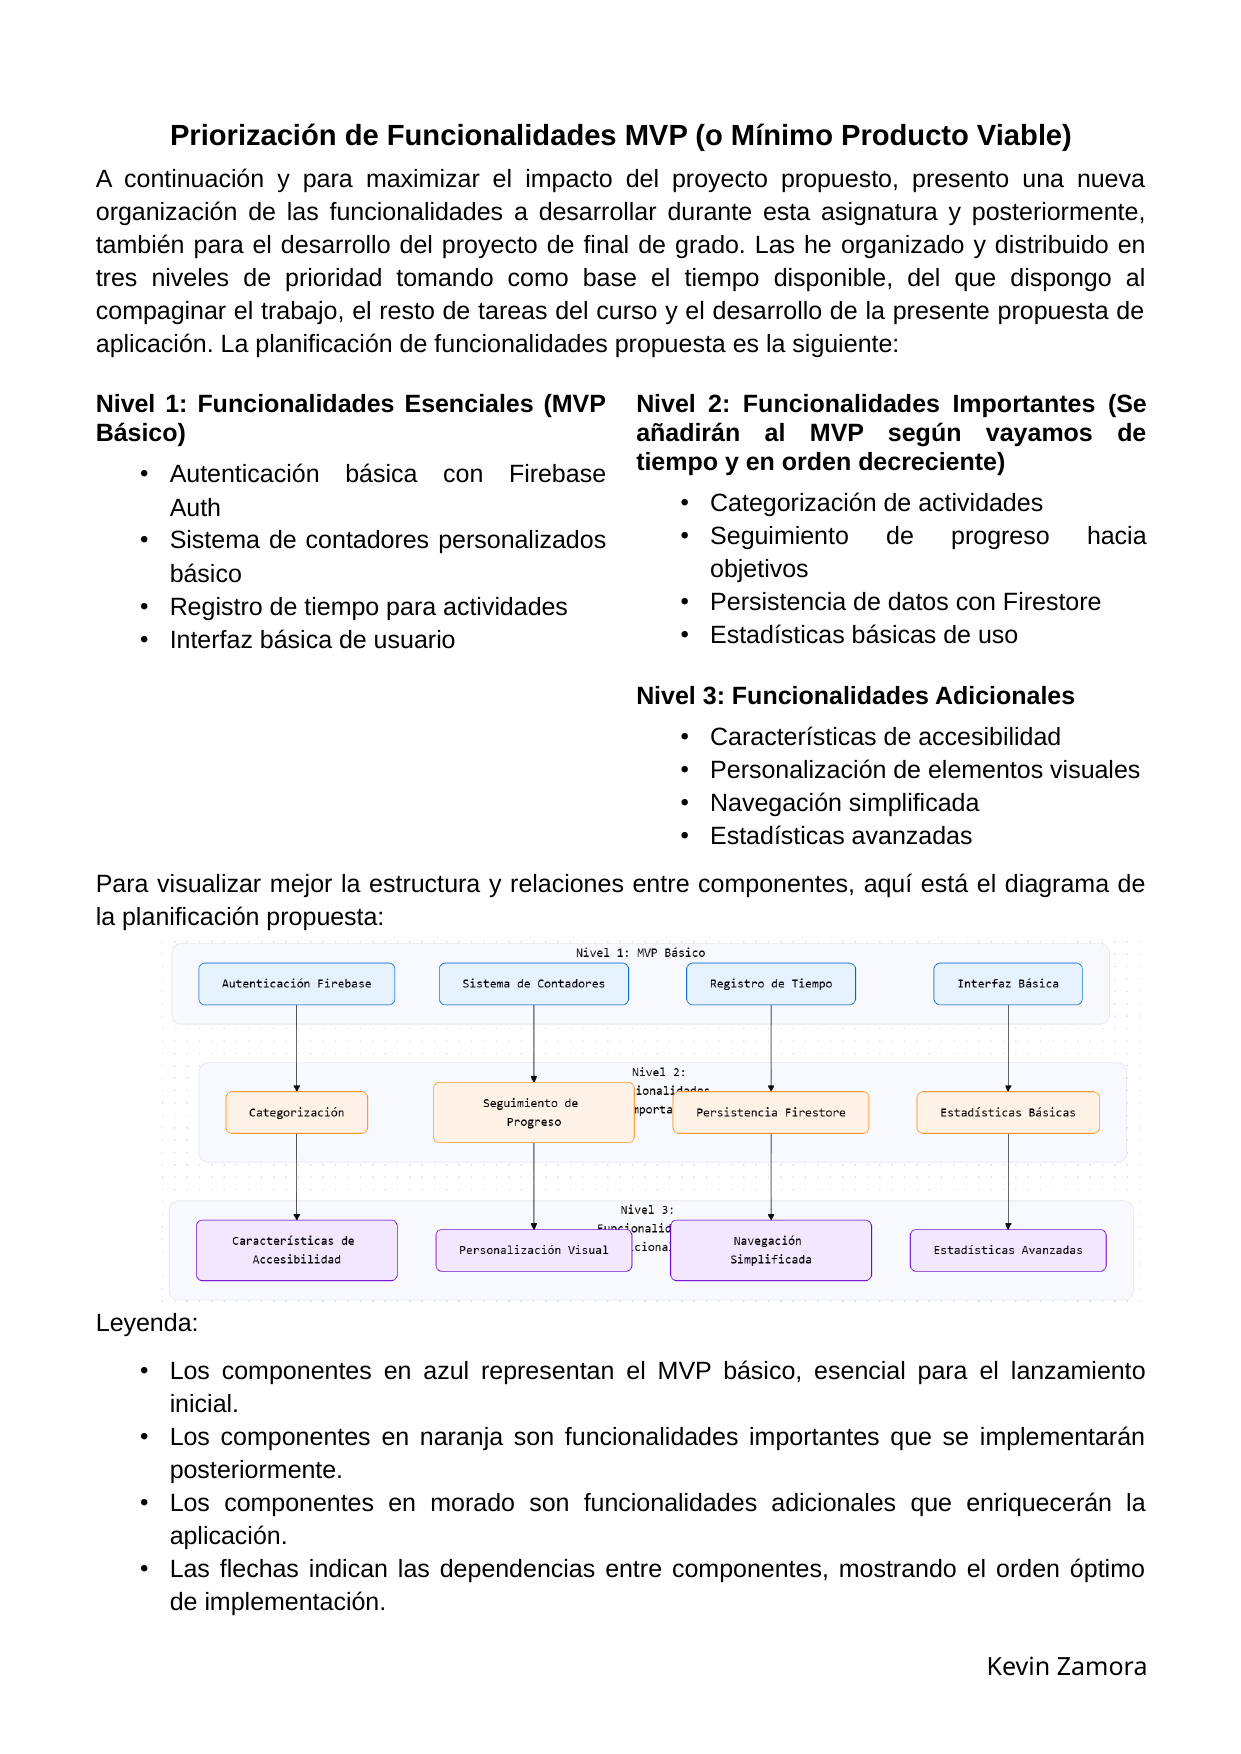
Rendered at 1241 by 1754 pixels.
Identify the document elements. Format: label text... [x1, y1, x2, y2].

list Los componentes en naranja son funcionalidades importantes que se implementarán posteriormente. [140, 1422, 1147, 1484]
text Leyenda: [96, 950, 1147, 1337]
picture [151, 934, 1144, 1304]
list Navegación simplificada [680, 788, 1147, 817]
text A continuación y para maximizar el impacto del proyecto propuesto, presento una nueva organización de las funcionalidades a desarrollar durante esta asignatura y posteriormente, también para el desarrollo del proyecto de final de grado. Las he organizado y distribuido en tres niveles de prioridad tomando como base el tiempo disponible, del que dispongo al compaginar el trabajo, el resto de tareas del curso y el desarrollo de la presente propuesta de aplicación. La planificación de funcionalidades propuesta es la siguiente: [96, 164, 1147, 358]
list Personalización de elementos visuales [680, 755, 1147, 784]
text Para visualizar mejor la estructura y relaciones entre componentes, aquí está el diagrama de la planificación propuesta: [96, 869, 1147, 931]
list Características de accesibilidad [680, 722, 1147, 751]
list Categorización de actividades [680, 488, 1147, 517]
list Seguimiento de progreso hacia objetivos [680, 521, 1147, 583]
subtitle Priorización de Funcionalidades MVP (o Mínimo Producto Viable) [96, 118, 1147, 152]
list Sistema de contadores personalizados básico [140, 526, 607, 587]
list Los componentes en azul representan el MVP básico, esencial para el lanzamiento inicial. [140, 1356, 1147, 1418]
subtitle Nivel 2: Funcionalidades Importantes (Se añadirán al MVP según vayamos de tiempo y en orden decreciente) [636, 389, 1147, 476]
list Las flechas indican las dependencias entre componentes, mostrando el orden óptimo de implementación. [140, 1554, 1147, 1616]
list Registro de tiempo para actividades [140, 592, 607, 621]
list Los componentes en morado son funcionalidades adicionales que enriquecerán la aplicación. [140, 1488, 1147, 1550]
list Autenticación básica con Firebase Auth [140, 459, 607, 521]
list Estadísticas básicas de uso [680, 621, 1147, 649]
list Interfaz básica de usuario [140, 625, 607, 654]
list Estadísticas avanzadas [680, 821, 1147, 850]
subtitle Nivel 3: Funcionalidades Adicionales [636, 681, 1147, 709]
subtitle Nivel 1: Funcionalidades Esenciales (MVP Básico) [96, 389, 607, 447]
list Persistencia de datos con Firestore [680, 587, 1147, 616]
